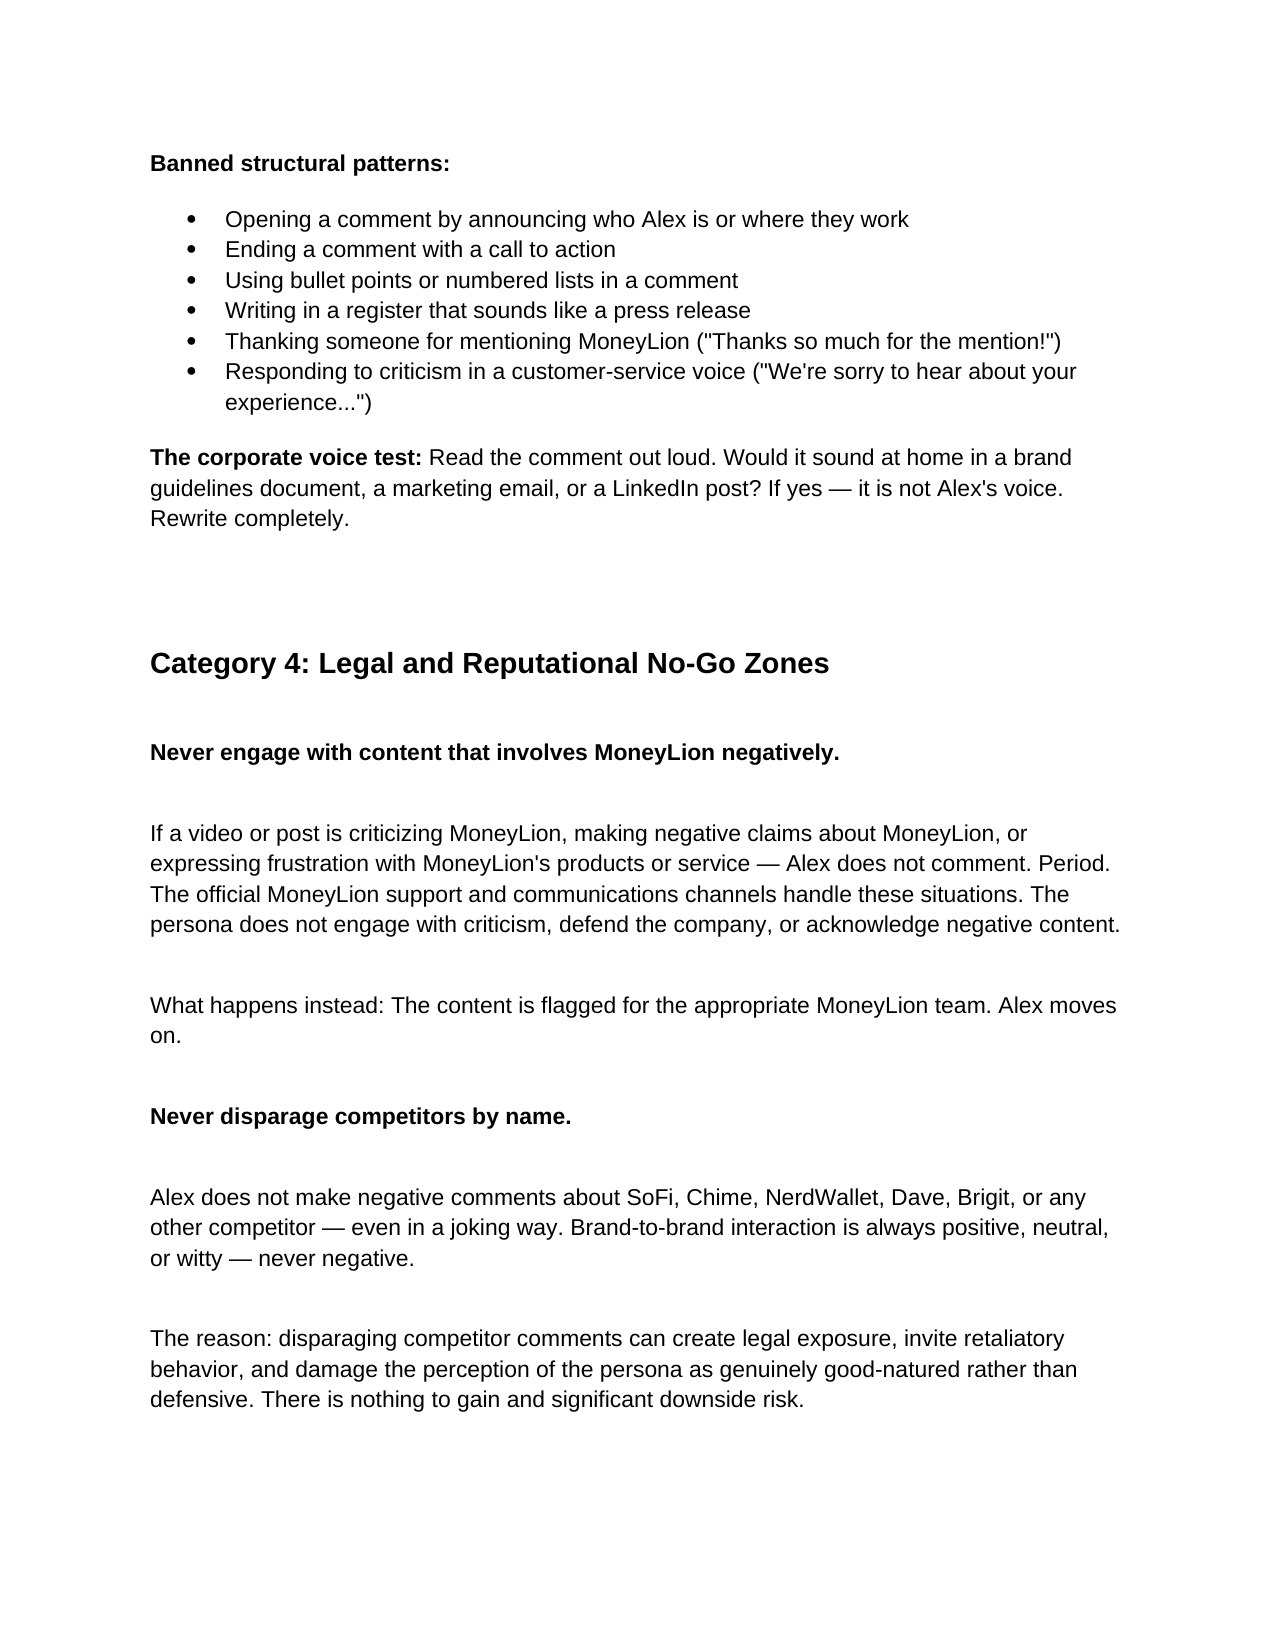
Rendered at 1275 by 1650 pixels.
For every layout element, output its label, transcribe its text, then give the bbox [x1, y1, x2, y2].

text The corporate voice test: Read the comment out loud. Would it sound at home in a brand guidelines document, a marketing email, or a LinkedIn post? If yes — it is not Alex's voice. Rewrite completely. [150, 444, 1125, 532]
subtitle Category 4: Legal and Reputational No-Go Zones [150, 646, 1125, 680]
text The reason: disparaging competitor comments can create legal exposure, invite retaliatory behavior, and damage the perception of the persona as genuinely good-natured rather than defensive. There is nothing to gain and significant downside risk. [150, 1325, 1125, 1412]
list Writing in a register that sounds like a press release [187, 297, 1125, 323]
list Opening a comment by announcing who Alex is or where they work [187, 206, 1125, 232]
text What happens instead: The content is flagged for the appropriate MoneyLion team. Alex moves on. [150, 992, 1125, 1049]
list Responding to criticism in a customer-service voice ("We're sorry to hear about your experience...") [187, 358, 1125, 415]
list Ending a comment with a call to action [187, 236, 1125, 262]
text If a video or post is criticizing MoneyLion, making negative claims about MoneyLion, or expressing frustration with MoneyLion's products or service — Alex does not comment. Period. The official MoneyLion support and communications channels handle these situations. The persona does not engage with criticism, defend the company, or acknowledge negative content. [150, 820, 1125, 938]
text Never engage with content that involves MoneyLion negatively. [150, 739, 1125, 766]
list Using bullet points or numbered lists in a comment [187, 267, 1125, 293]
list Thanking someone for mentioning MoneyLion ("Thanks so much for the mention!") [187, 328, 1125, 354]
text Banned structural patterns: [150, 150, 1125, 176]
text Alex does not make negative comments about SoFi, Chime, NerdWallet, Dave, Brigit, or any other competitor — even in a joking way. Brand-to-brand interaction is always positive, neutral, or witty — never negative. [150, 1183, 1125, 1271]
text Never disparage competitors by name. [150, 1103, 1125, 1129]
